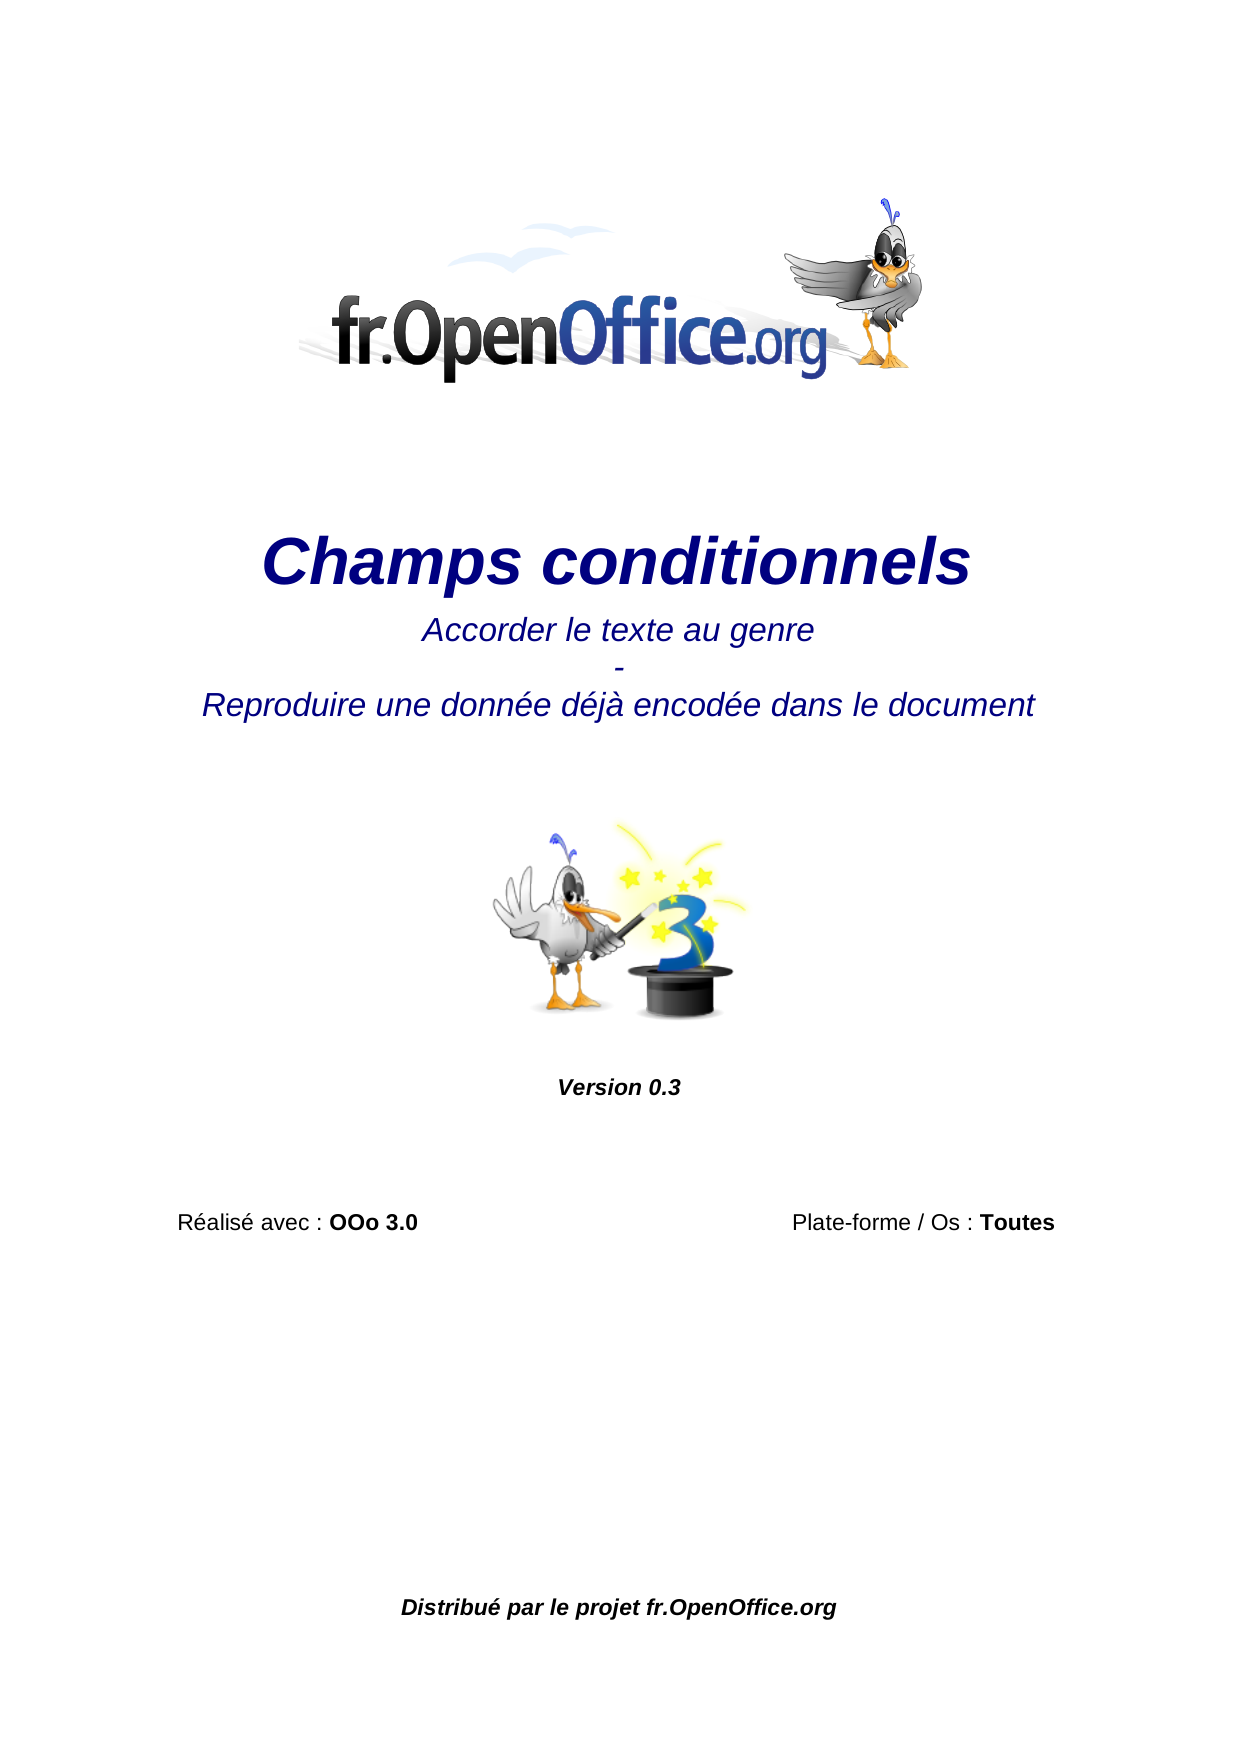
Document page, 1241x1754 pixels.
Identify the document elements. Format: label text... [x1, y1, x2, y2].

picture [487, 817, 753, 1022]
subtitle Distribué par le projet fr.OpenOffice.org [118, 1594, 1122, 1620]
text Réalisé avec : OOo 3.0 Plate-forme / Os : Toutes [177, 1209, 1063, 1236]
title Champs conditionnels [118, 524, 1122, 598]
subtitle Version 0.3 [369, 1075, 871, 1101]
subtitle Accorder le texte au genre - Reproduire une donnée déjà encodée dans le document [118, 611, 1122, 723]
picture [298, 188, 942, 403]
